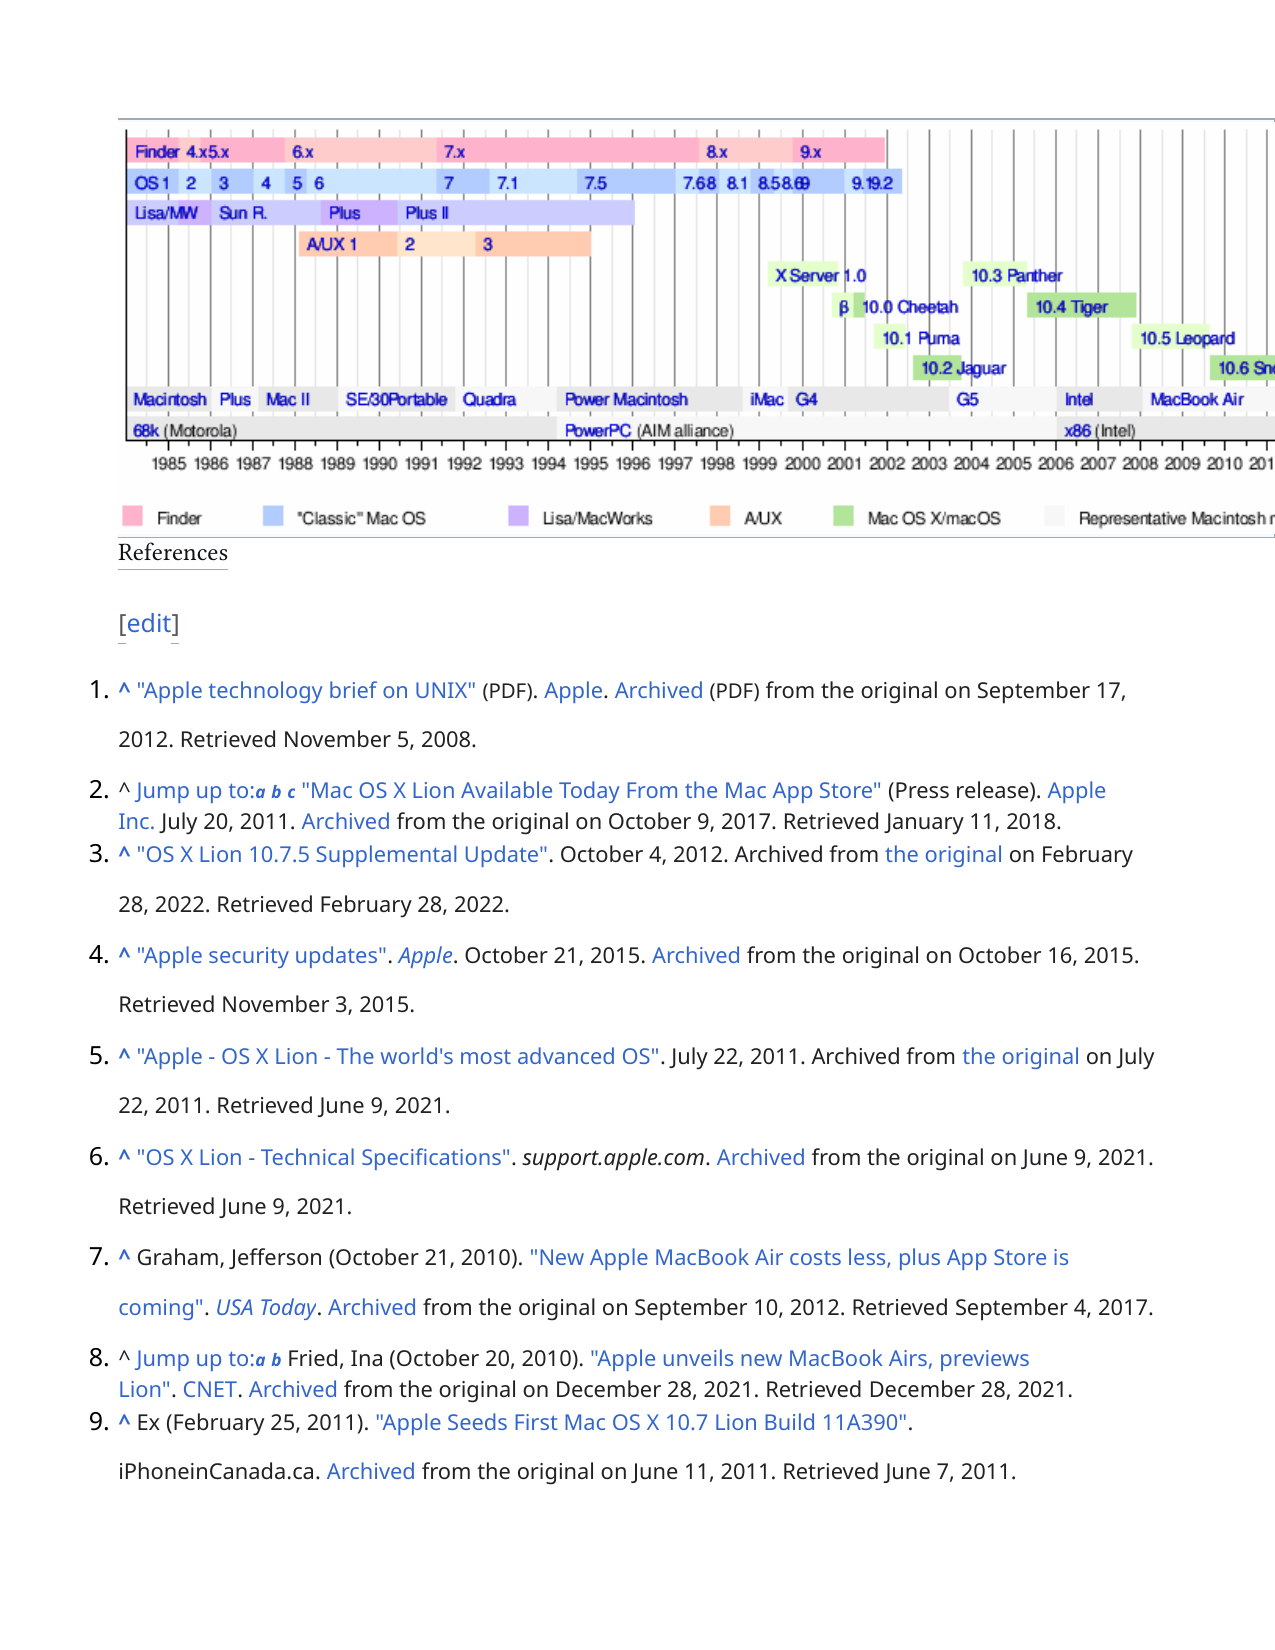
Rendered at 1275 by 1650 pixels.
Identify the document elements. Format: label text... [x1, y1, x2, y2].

list ^ Graham, Jefferson (October 21, 2010). "New Apple MacBook Air costs less, plus App Store is coming". USA Today. Archived from the original on September 10, 2012. Retrieved September 4, 2017. [118, 1239, 1157, 1321]
list ^ "Apple technology brief on UNIX" (PDF). Apple. Archived (PDF) from the original on September 17, 2012. Retrieved November 5, 2008. [118, 671, 1157, 754]
list ^ "Apple - OS X Lion - The world's most advanced OS". July 22, 2011. Archived from the original on July 22, 2011. Retrieved June 9, 2021. [118, 1037, 1157, 1120]
list ^ Jump up to:a b Fried, Ina (October 20, 2010). "Apple unveils new MacBook Airs, previews Lion". CNET. Archived from the original on December 28, 2021. Retrieved December 28, 2021. [118, 1340, 1157, 1403]
list ^ "OS X Lion - Technical Specifications". support.apple.com. Archived from the original on June 9, 2021. Retrieved June 9, 2021. [118, 1138, 1157, 1221]
list ^ "OS X Lion 10.7.5 Supplemental Update". October 4, 2012. Archived from the original on February 28, 2022. Retrieved February 28, 2022. [118, 836, 1157, 918]
list ^ "Apple security updates". Apple. October 21, 2015. Archived from the original on October 16, 2015. Retrieved November 3, 2015. [118, 937, 1157, 1019]
subtitle References [118, 538, 1157, 569]
text [edit] [118, 606, 1157, 643]
list ^ Ex (February 25, 2011). "Apple Seeds First Mac OS X 10.7 Lion Build 11A390". iPhoneinCanada.ca. Archived from the original on June 11, 2011. Retrieved June 7, 2011. [118, 1403, 1157, 1486]
picture [118, 122, 1275, 534]
list ^ Jump up to:a b c "Mac OS X Lion Available Today From the Mac App Store" (Press release). Apple Inc. July 20, 2011. Archived from the original on October 9, 2017. Retrieved January 11, 2018. [118, 772, 1157, 836]
